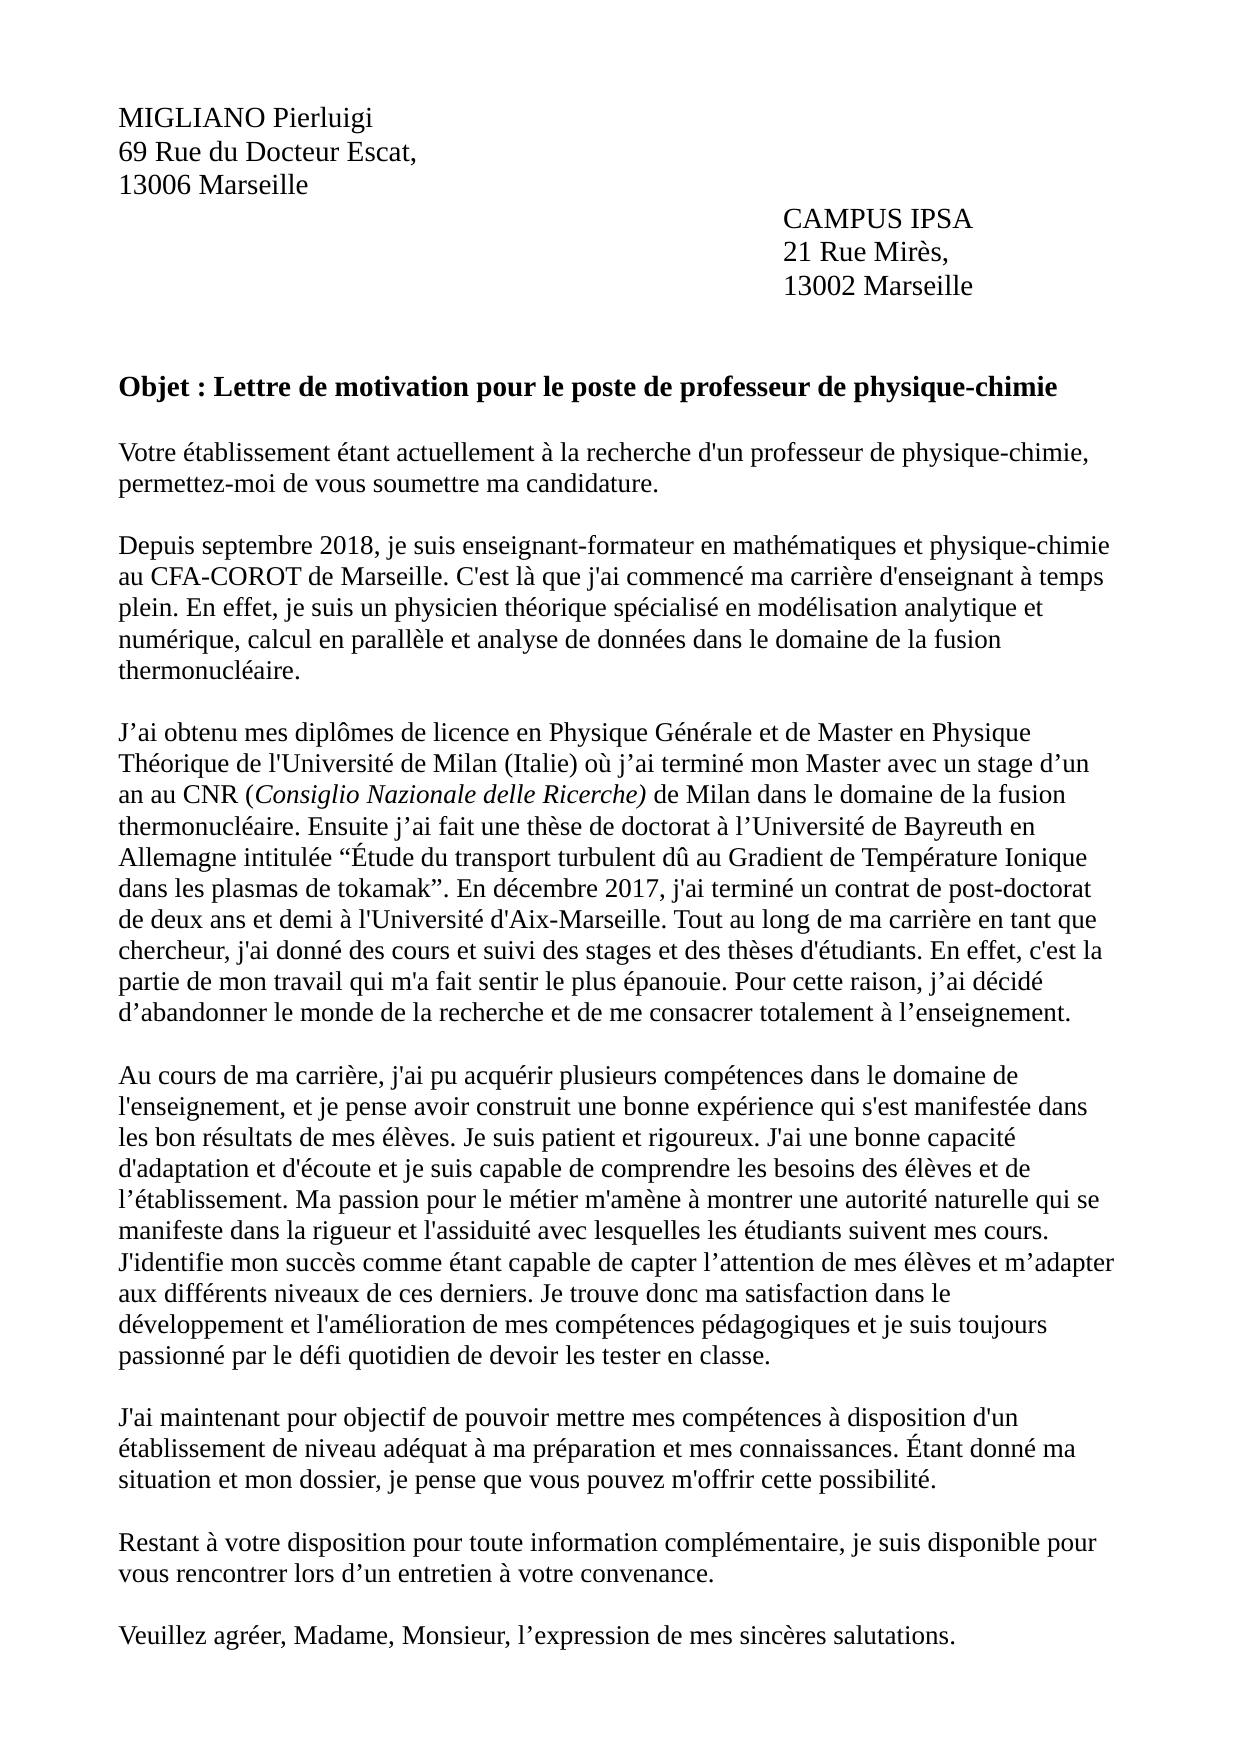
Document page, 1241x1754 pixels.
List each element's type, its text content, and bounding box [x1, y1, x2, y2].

text Restant à votre disposition pour toute information complémentaire, je suis disponible pour vous rencontrer lors d’un entretien à votre convenance. [118, 1526, 1122, 1588]
text 13002 Marseille [118, 268, 1122, 302]
text MIGLIANO Pierluigi [118, 100, 1122, 134]
text Veuillez agréer, Madame, Monsieur, l’expression de mes sincères salutations. [118, 1619, 1122, 1651]
text CAMPUS IPSA [118, 201, 1122, 234]
text Objet : Lettre de motivation pour le poste de professeur de physique-chimie [118, 369, 1122, 402]
text Votre établissement étant actuellement à la recherche d'un professeur de physique-chimie, permettez-moi de vous soumettre ma candidature. [118, 436, 1122, 498]
text 21 Rue Mirès, [118, 234, 1122, 268]
text Depuis septembre 2018, je suis enseignant-formateur en mathématiques et physique-chimie au CFA-COROT de Marseille. C'est là que j'ai commencé ma carrière d'enseignant à temps plein. En effet, je suis un physicien théorique spécialisé en modélisation analytique et numérique, calcul en parallèle et analyse de données dans le domaine de la fusion thermonucléaire. [118, 529, 1122, 685]
text J'ai maintenant pour objectif de pouvoir mettre mes compétences à disposition d'un établissement de niveau adéquat à ma préparation et mes connaissances. Étant donné ma situation et mon dossier, je pense que vous pouvez m'offrir cette possibilité. [118, 1401, 1122, 1495]
text 13006 Marseille [118, 167, 1122, 201]
text Au cours de ma carrière, j'ai pu acquérir plusieurs compétences dans le domaine de l'enseignement, et je pense avoir construit une bonne expérience qui s'est manifestée dans les bon résultats de mes élèves. Je suis patient et rigoureux. J'ai une bonne capacité d'adaptation et d'écoute et je suis capable de comprendre les besoins des élèves et de l’établissement. Ma passion pour le métier m'amène à montrer une autorité naturelle qui se manifeste dans la rigueur et l'assiduité avec lesquelles les étudiants suivent mes cours. J'identifie mon succès comme étant capable de capter l’attention de mes élèves et m’adapter aux différents niveaux de ces derniers. Je trouve donc ma satisfaction dans le développement et l'amélioration de mes compétences pédagogiques et je suis toujours passionné par le défi quotidien de devoir les tester en classe. [118, 1059, 1122, 1370]
text J’ai obtenu mes diplômes de licence en Physique Générale et de Master en Physique Théorique de l'Université de Milan (Italie) où j’ai terminé mon Master avec un stage d’un an au CNR (Consiglio Nazionale delle Ricerche) de Milan dans le domaine de la fusion thermonucléaire. Ensuite j’ai fait une thèse de doctorat à l’Université de Bayreuth en Allemagne intitulée “Étude du transport turbulent dû au Gradient de Température Ionique dans les plasmas de tokamak”. En décembre 2017, j'ai terminé un contrat de post-doctorat de deux ans et demi à l'Université d'Aix-Marseille. Tout au long de ma carrière en tant que chercheur, j'ai donné des cours et suivi des stages et des thèses d'étudiants. En effet, c'est la partie de mon travail qui m'a fait sentir le plus épanouie. Pour cette raison, j’ai décidé d’abandonner le monde de la recherche et de me consacrer totalement à l’enseignement. [118, 716, 1122, 1028]
text 69 Rue du Docteur Escat, [118, 134, 1122, 167]
